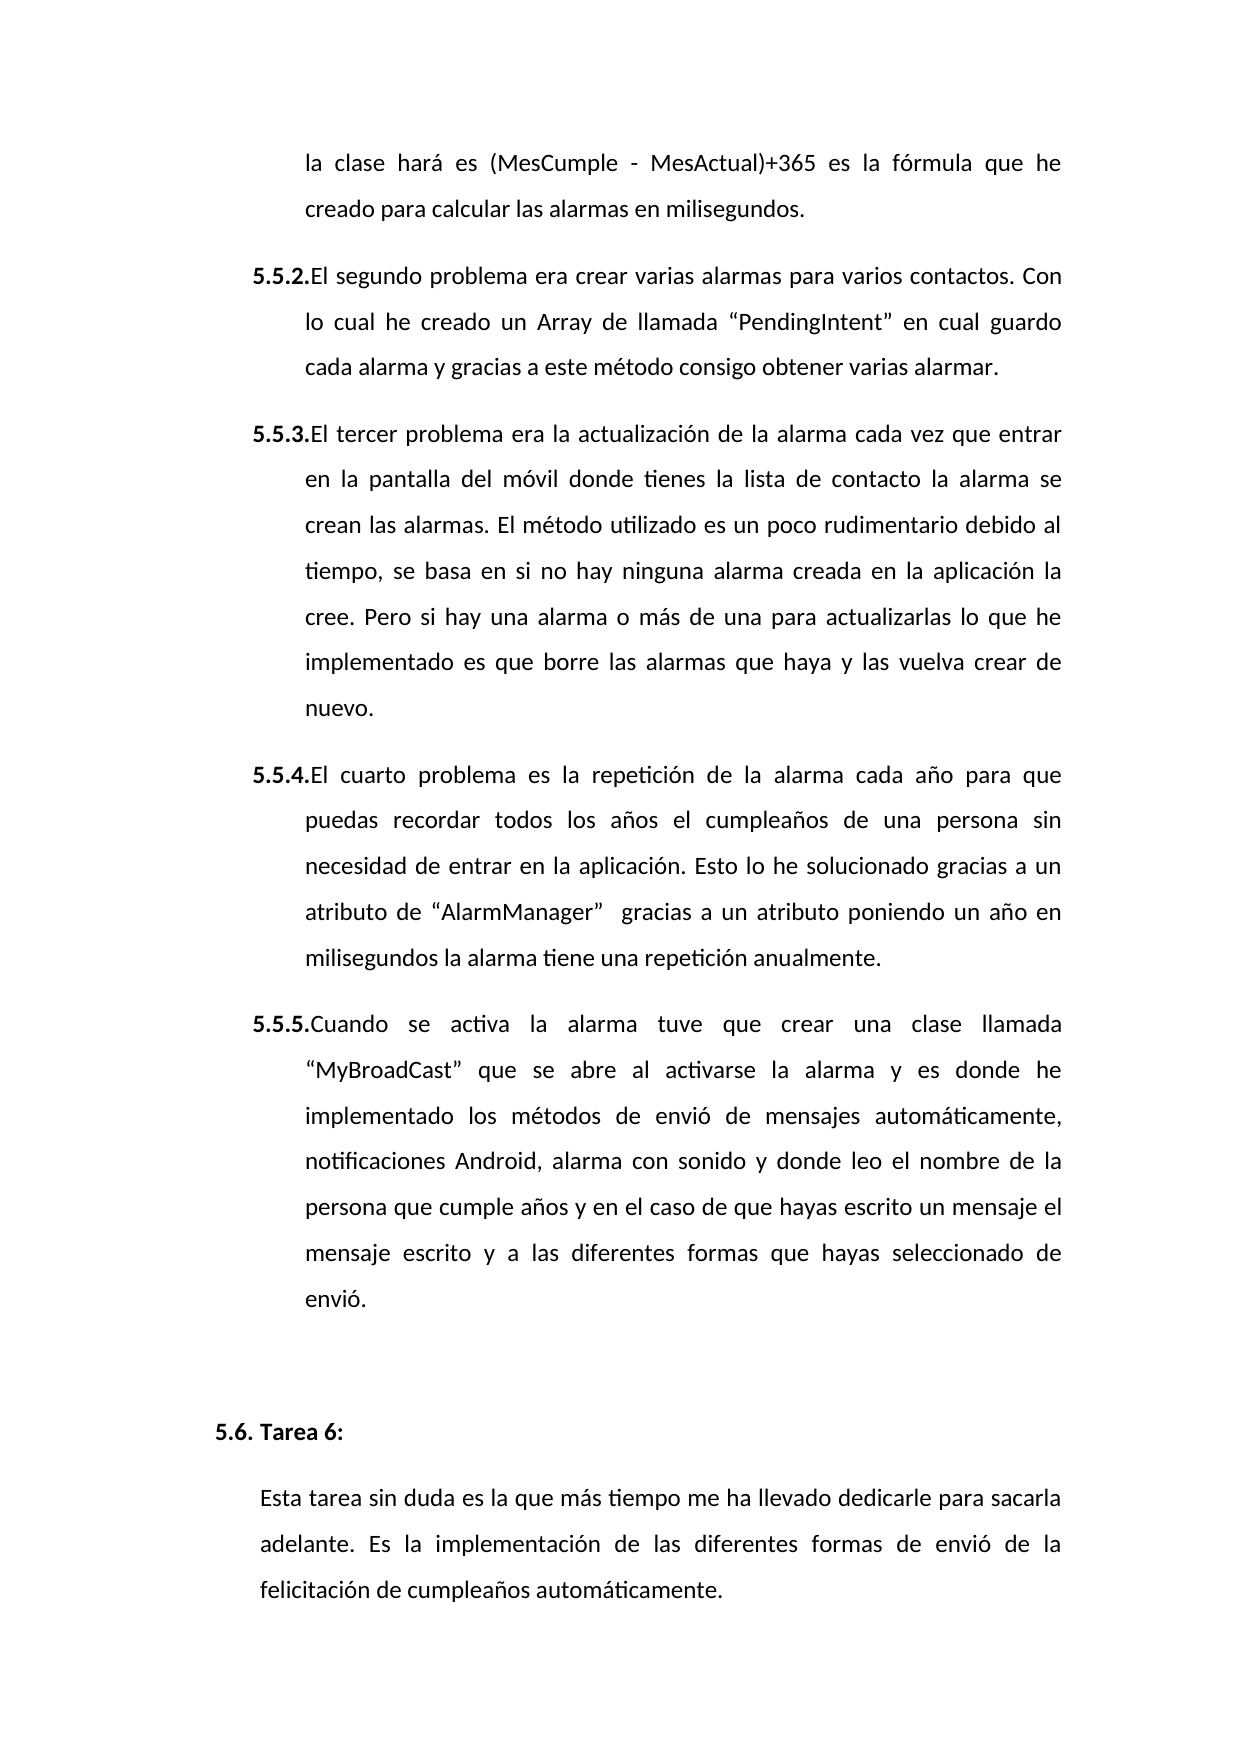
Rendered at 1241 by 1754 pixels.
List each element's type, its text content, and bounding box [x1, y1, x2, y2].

text Esta tarea sin duda es la que más tiempo me ha llevado dedicarle para sacarla adelante. Es la implementación de las diferentes formas de envió de la felicitación de cumpleaños automáticamente. [260, 1482, 1063, 1604]
list El segundo problema era crear varias alarmas para varios contactos. Con lo cual he creado un Array de llamada “PendingIntent” en cual guardo cada alarma y gracias a este método consigo obtener varias alarmar. [252, 260, 1063, 382]
list Tarea 6: [215, 1416, 1063, 1446]
list la clase hará es (MesCumple - MesActual)+365 es la fórmula que he creado para calcular las alarmas en milisegundos. [252, 148, 1063, 224]
list Cuando se activa la alarma tuve que crear una clase llamada “MyBroadCast” que se abre al activarse la alarma y es donde he implementado los métodos de envió de mensajes automáticamente, notificaciones Android, alarma con sonido y donde leo el nombre de la persona que cumple años y en el caso de que hayas escrito un mensaje el mensaje escrito y a las diferentes formas que hayas seleccionado de envió. [252, 1008, 1063, 1313]
list El tercer problema era la actualización de la alarma cada vez que entrar en la pantalla del móvil donde tienes la lista de contacto la alarma se crean las alarmas. El método utilizado es un poco rudimentario debido al tiempo, se basa en si no hay ninguna alarma creada en la aplicación la cree. Pero si hay una alarma o más de una para actualizarlas lo que he implementado es que borre las alarmas que haya y las vuelva crear de nuevo. [252, 418, 1063, 723]
list El cuarto problema es la repetición de la alarma cada año para que puedas recordar todos los años el cumpleaños de una persona sin necesidad de entrar en la aplicación. Esto lo he solucionado gracias a un atributo de “AlarmManager” gracias a un atributo poniendo un año en milisegundos la alarma tiene una repetición anualmente. [252, 759, 1063, 972]
